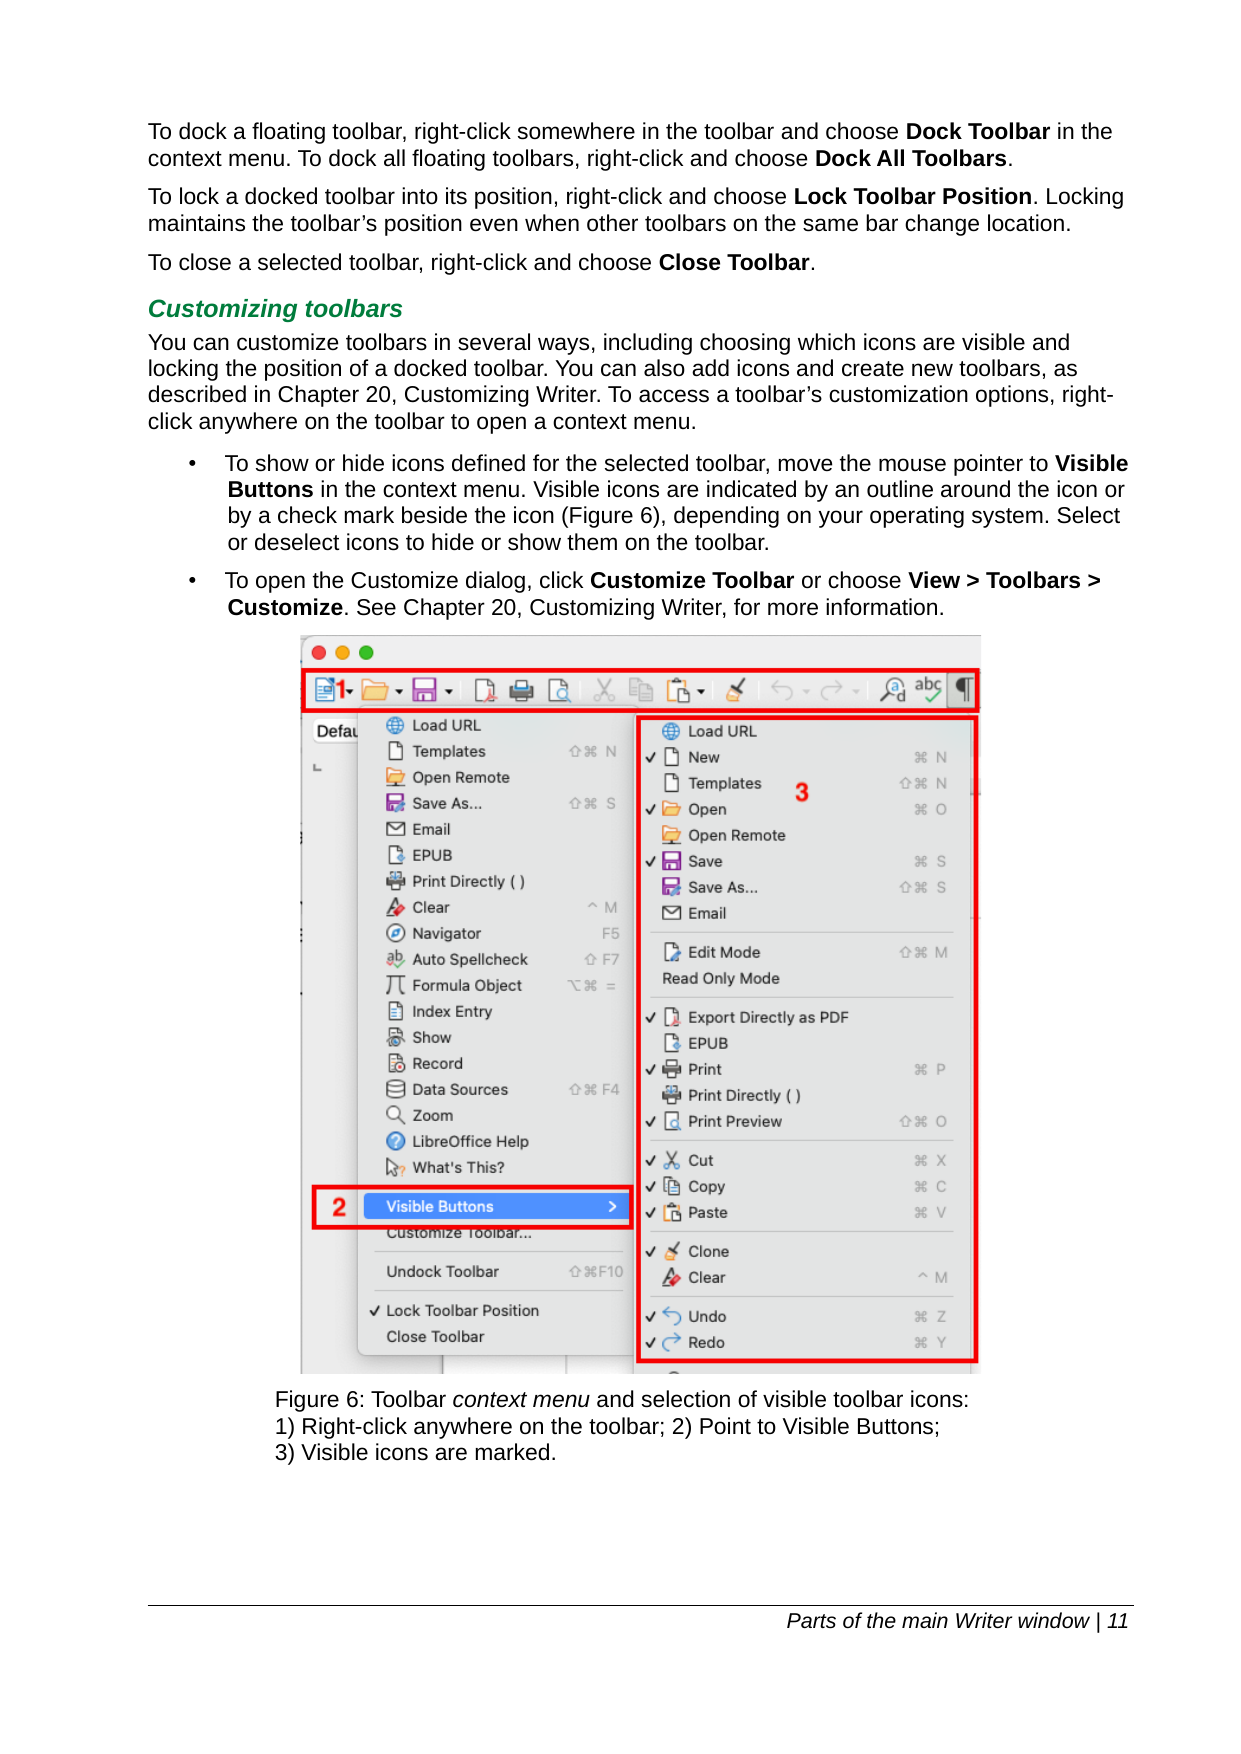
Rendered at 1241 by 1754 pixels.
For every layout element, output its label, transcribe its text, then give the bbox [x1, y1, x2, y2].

text Figure 6: Toolbar context menu and selection of visible toolbar icons: [274, 1386, 1007, 1413]
picture [300, 635, 982, 1374]
text You can customize toolbars in several ways, including choosing which icons are visible and locking the position of a docked toolbar. You can also add icons and create new toolbars, as described in Chapter 20, Customizing Writer. To access a toolbar’s customization options, right-click anywhere on the toolbar to open a context menu. [148, 329, 1134, 434]
text 1) Right-click anywhere on the toolbar; 2) Point to Visible Buttons; 3) Visible icons are marked. [274, 1413, 1007, 1465]
list To open the Customize dialog, click Customize Toolbar or choose View > Toolbars > Customize. See Chapter 20, Customizing Writer, for more information. [185, 564, 1134, 623]
list To show or hide icons defined for the selected toolbar, move the mouse pointer to Visible Buttons in the context menu. Visible icons are indicated by an outline around the icon or by a check mark beside the icon (Figure 6), depending on your operating system. Select or deselect icons to hide or show them on the toolbar. [185, 447, 1134, 555]
subtitle Customizing toolbars [148, 294, 1134, 322]
text To lock a docked toolbar into its position, right-click and choose Lock Toolbar Position. Locking maintains the toolbar’s position even when other toolbars on the same bar change location. [148, 183, 1134, 236]
text To close a selected toolbar, right-click and choose Close Toolbar. [148, 248, 1134, 275]
list To dock a floating toolbar, right-click somewhere in the toolbar and choose Dock Toolbar in the context menu. To dock all floating toolbars, right-click and choose Dock All Toolbars. [148, 118, 1134, 171]
